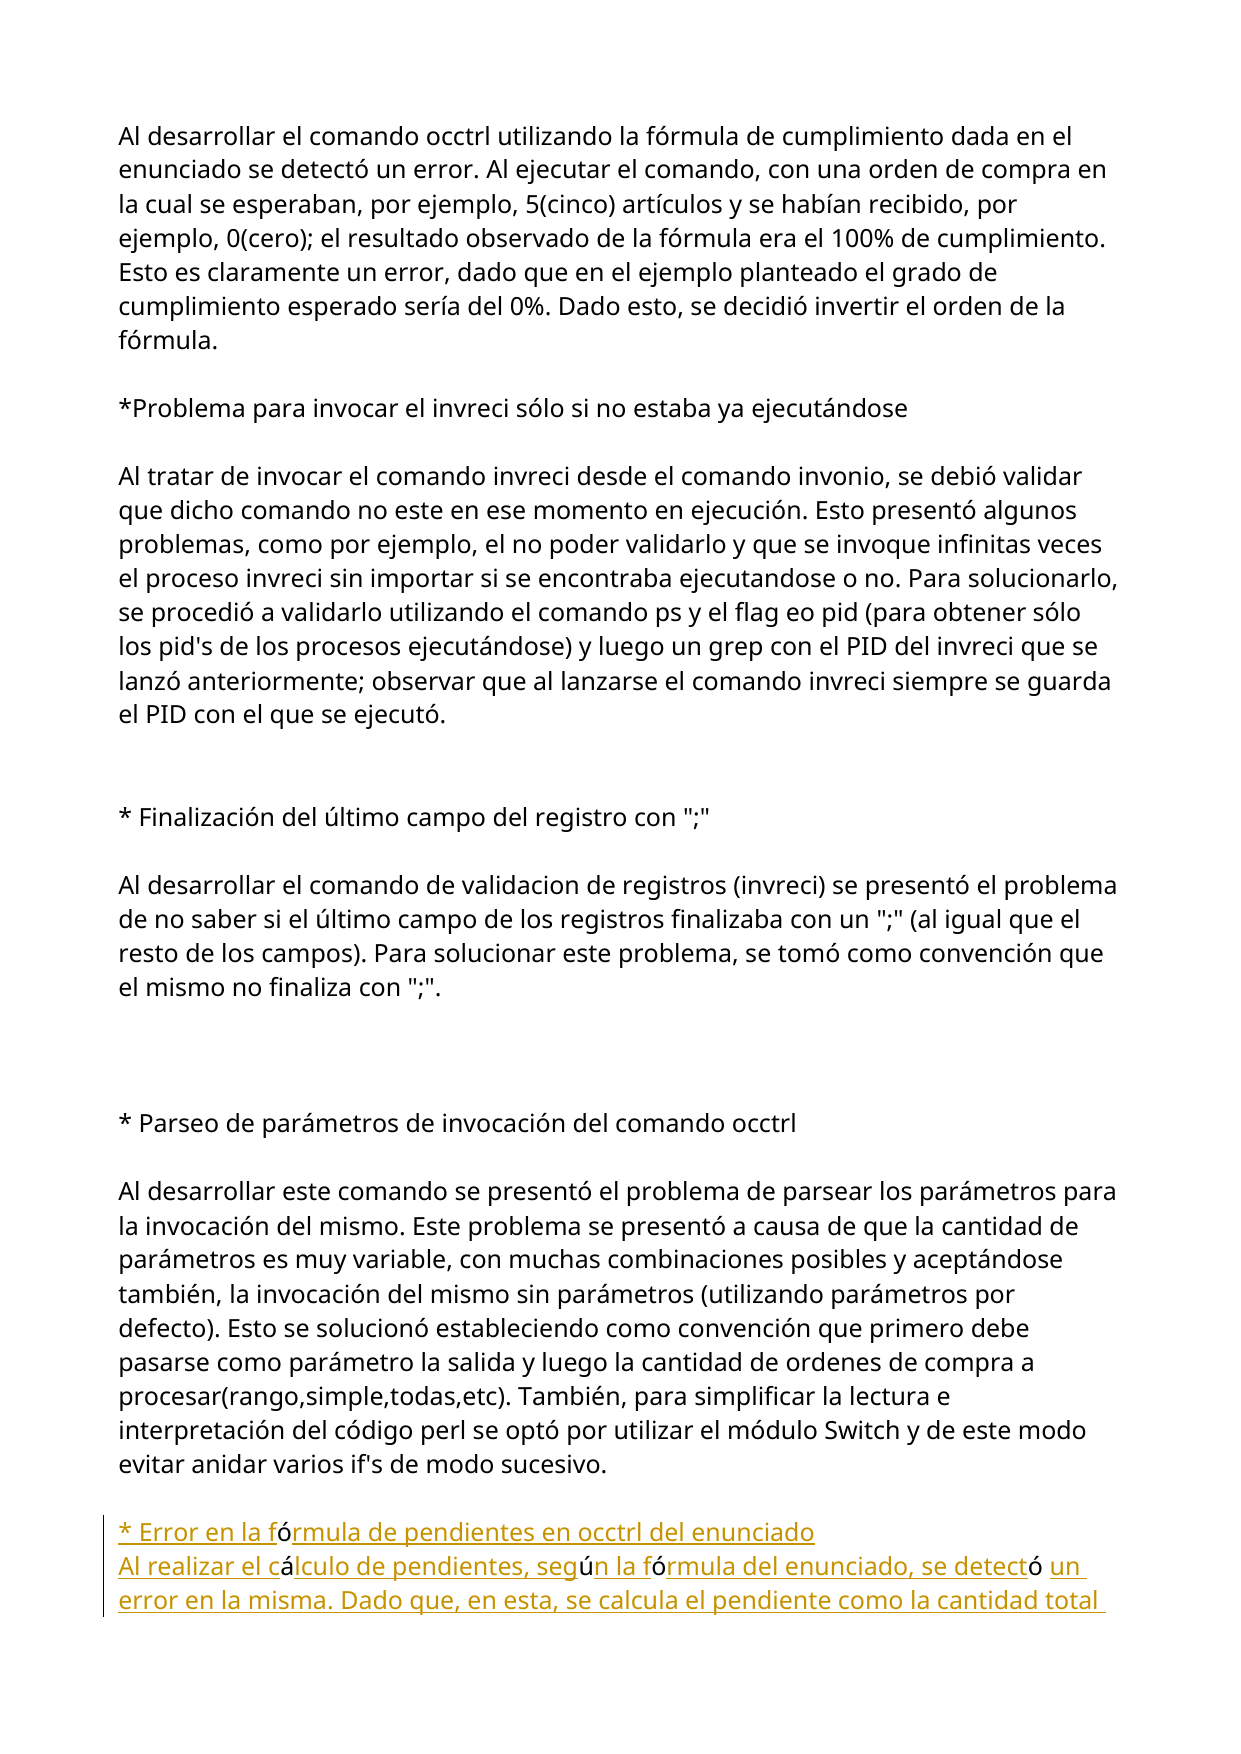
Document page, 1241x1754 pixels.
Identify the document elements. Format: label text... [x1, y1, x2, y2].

text *Problema para invocar el invreci sólo si no estaba ya ejecutándose [118, 391, 1122, 425]
list Al realizar el cálculo de pendientes, según la fórmula del enunciado, se detectó un error en la misma. Dado que, en esta, se calcula el pendiente como la cantidad total [118, 1549, 1122, 1617]
text Al desarrollar el comando de validacion de registros (invreci) se presentó el problema de no saber si el último campo de los registros finalizaba con un ";" (al igual que el resto de los campos). Para solucionar este problema, se tomó como convención que el mismo no finaliza con ";". [118, 867, 1122, 1004]
text Al tratar de invocar el comando invreci desde el comando invonio, se debió validar que dicho comando no este en ese momento en ejecución. Esto presentó algunos problemas, como por ejemplo, el no poder validarlo y que se invoque infinitas veces el proceso invreci sin importar si se encontraba ejecutandose o no. Para solucionarlo, se procedió a validarlo utilizando el comando ps y el flag eo pid (para obtener sólo los pid's de los procesos ejecutándose) y luego un grep con el PID del invreci que se lanzó anteriormente; observar que al lanzarse el comando invreci siempre se guarda el PID con el que se ejecutó. [118, 459, 1122, 731]
text * Parseo de parámetros de invocación del comando occtrl [118, 1106, 1122, 1140]
text * Finalización del último campo del registro con ";" [118, 799, 1122, 833]
list * Error en la fórmula de pendientes en occtrl del enunciado [118, 1515, 1122, 1549]
text Al desarrollar este comando se presentó el problema de parsear los parámetros para la invocación del mismo. Este problema se presentó a causa de que la cantidad de parámetros es muy variable, con muchas combinaciones posibles y aceptándose también, la invocación del mismo sin parámetros (utilizando parámetros por defecto). Esto se solucionó estableciendo como convención que primero debe pasarse como parámetro la salida y luego la cantidad de ordenes de compra a procesar(rango,simple,todas,etc). También, para simplificar la lectura e interpretación del código perl se optó por utilizar el módulo Switch y de este modo evitar anidar varios if's de modo sucesivo. [118, 1174, 1122, 1481]
text Al desarrollar el comando occtrl utilizando la fórmula de cumplimiento dada en el enunciado se detectó un error. Al ejecutar el comando, con una orden de compra en la cual se esperaban, por ejemplo, 5(cinco) artículos y se habían recibido, por ejemplo, 0(cero); el resultado observado de la fórmula era el 100% de cumplimiento. Esto es claramente un error, dado que en el ejemplo planteado el grado de cumplimiento esperado sería del 0%. Dado esto, se decidió invertir el orden de la fórmula. [118, 118, 1122, 357]
